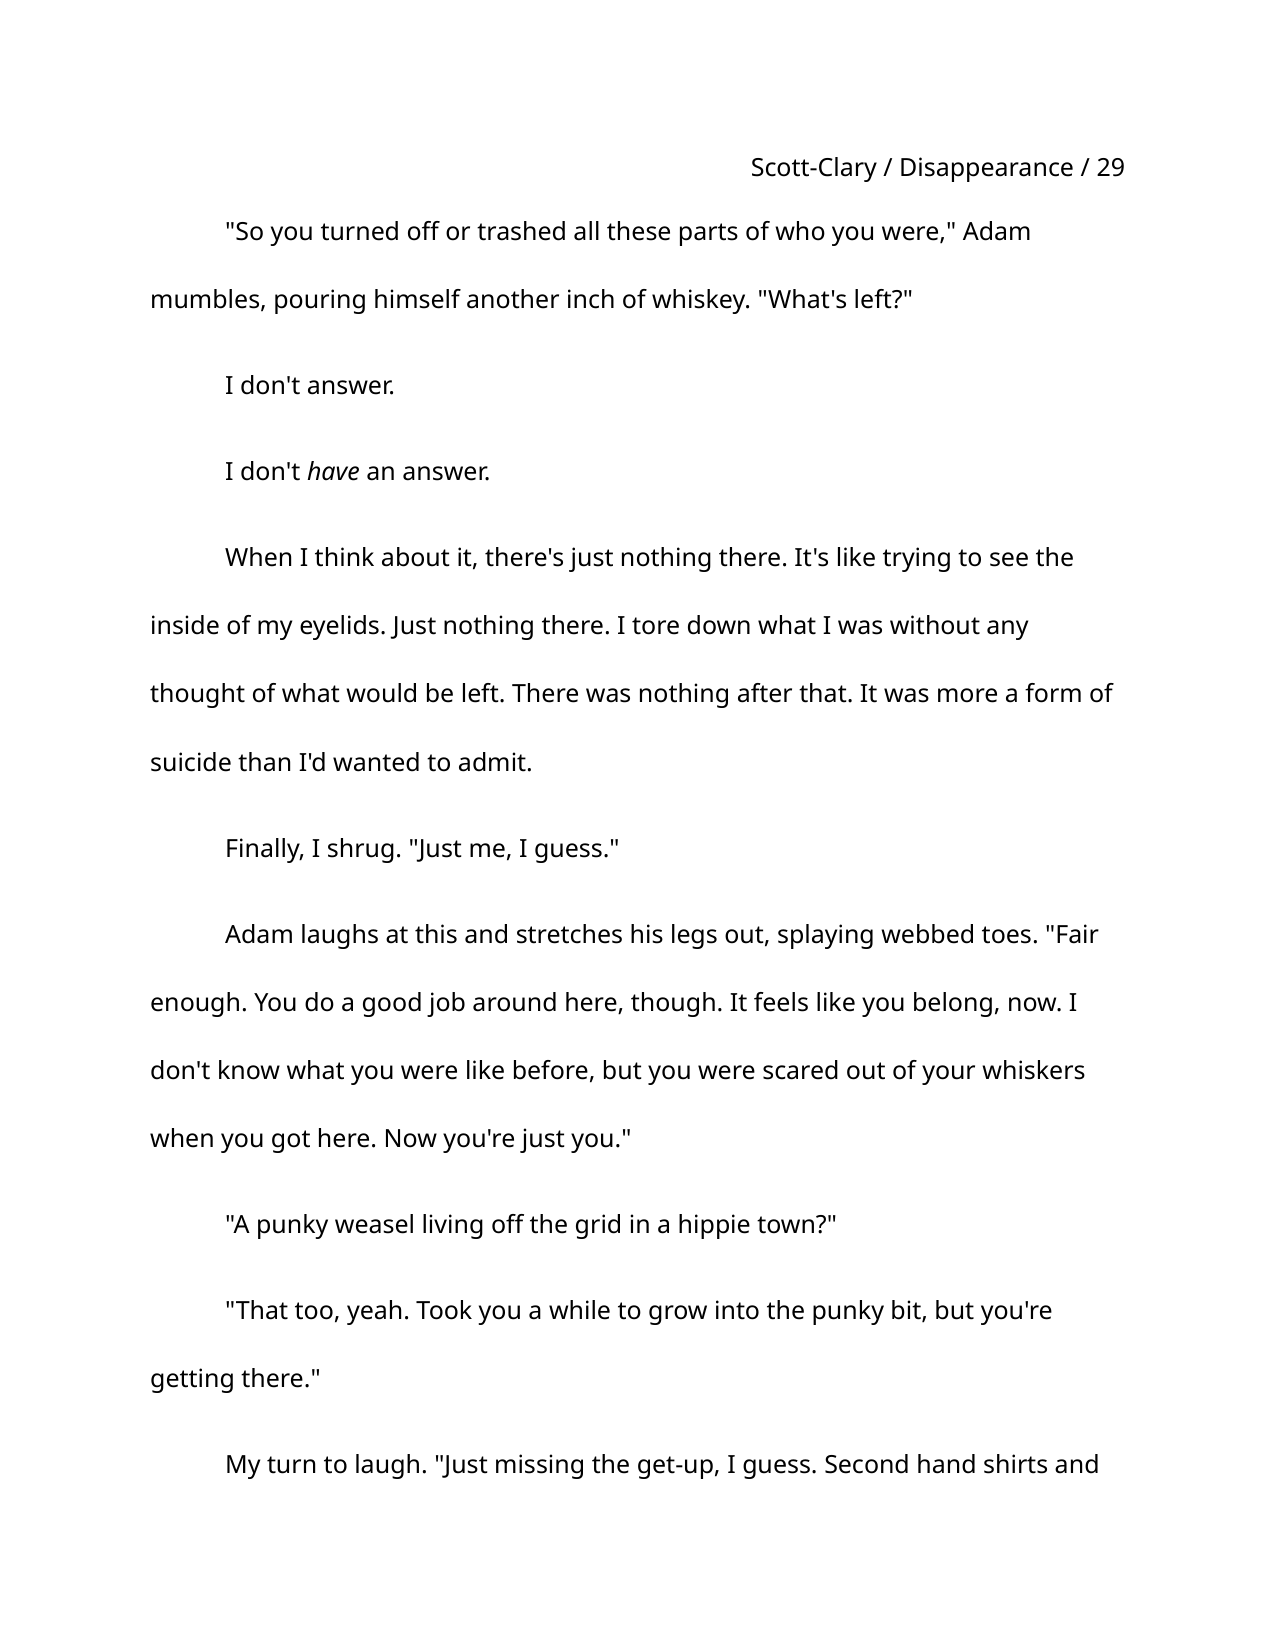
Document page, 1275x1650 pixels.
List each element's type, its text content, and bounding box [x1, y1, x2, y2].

text "A punky weasel living off the grid in a hippie town?" [150, 1207, 1125, 1241]
text "That too, yeah. Took you a while to grow into the punky bit, but you're getting there." [150, 1293, 1125, 1395]
text I don't answer. [150, 368, 1125, 402]
text My turn to laugh. "Just missing the get-up, I guess. Second hand shirts and [150, 1447, 1125, 1481]
text I don't have an answer. [150, 454, 1125, 488]
text "So you turned off or trashed all these parts of who you were," Adam mumbles, pouring himself another inch of whiskey. "What's left?" [150, 213, 1125, 316]
text When I think about it, there's just nothing there. It's like trying to see the inside of my eyelids. Just nothing there. I tore down what I was without any thought of what would be left. There was nothing after that. It was more a form of suicide than I'd wanted to admit. [150, 540, 1125, 778]
text Adam laughs at this and stretches his legs out, splaying webbed toes. "Fair enough. You do a good job around here, though. It feels like you belong, now. I don't know what you were like before, but you were scared out of your whiskers when you got here. Now you're just you." [150, 916, 1125, 1155]
text Finally, I shrug. "Just me, I guess." [150, 830, 1125, 864]
